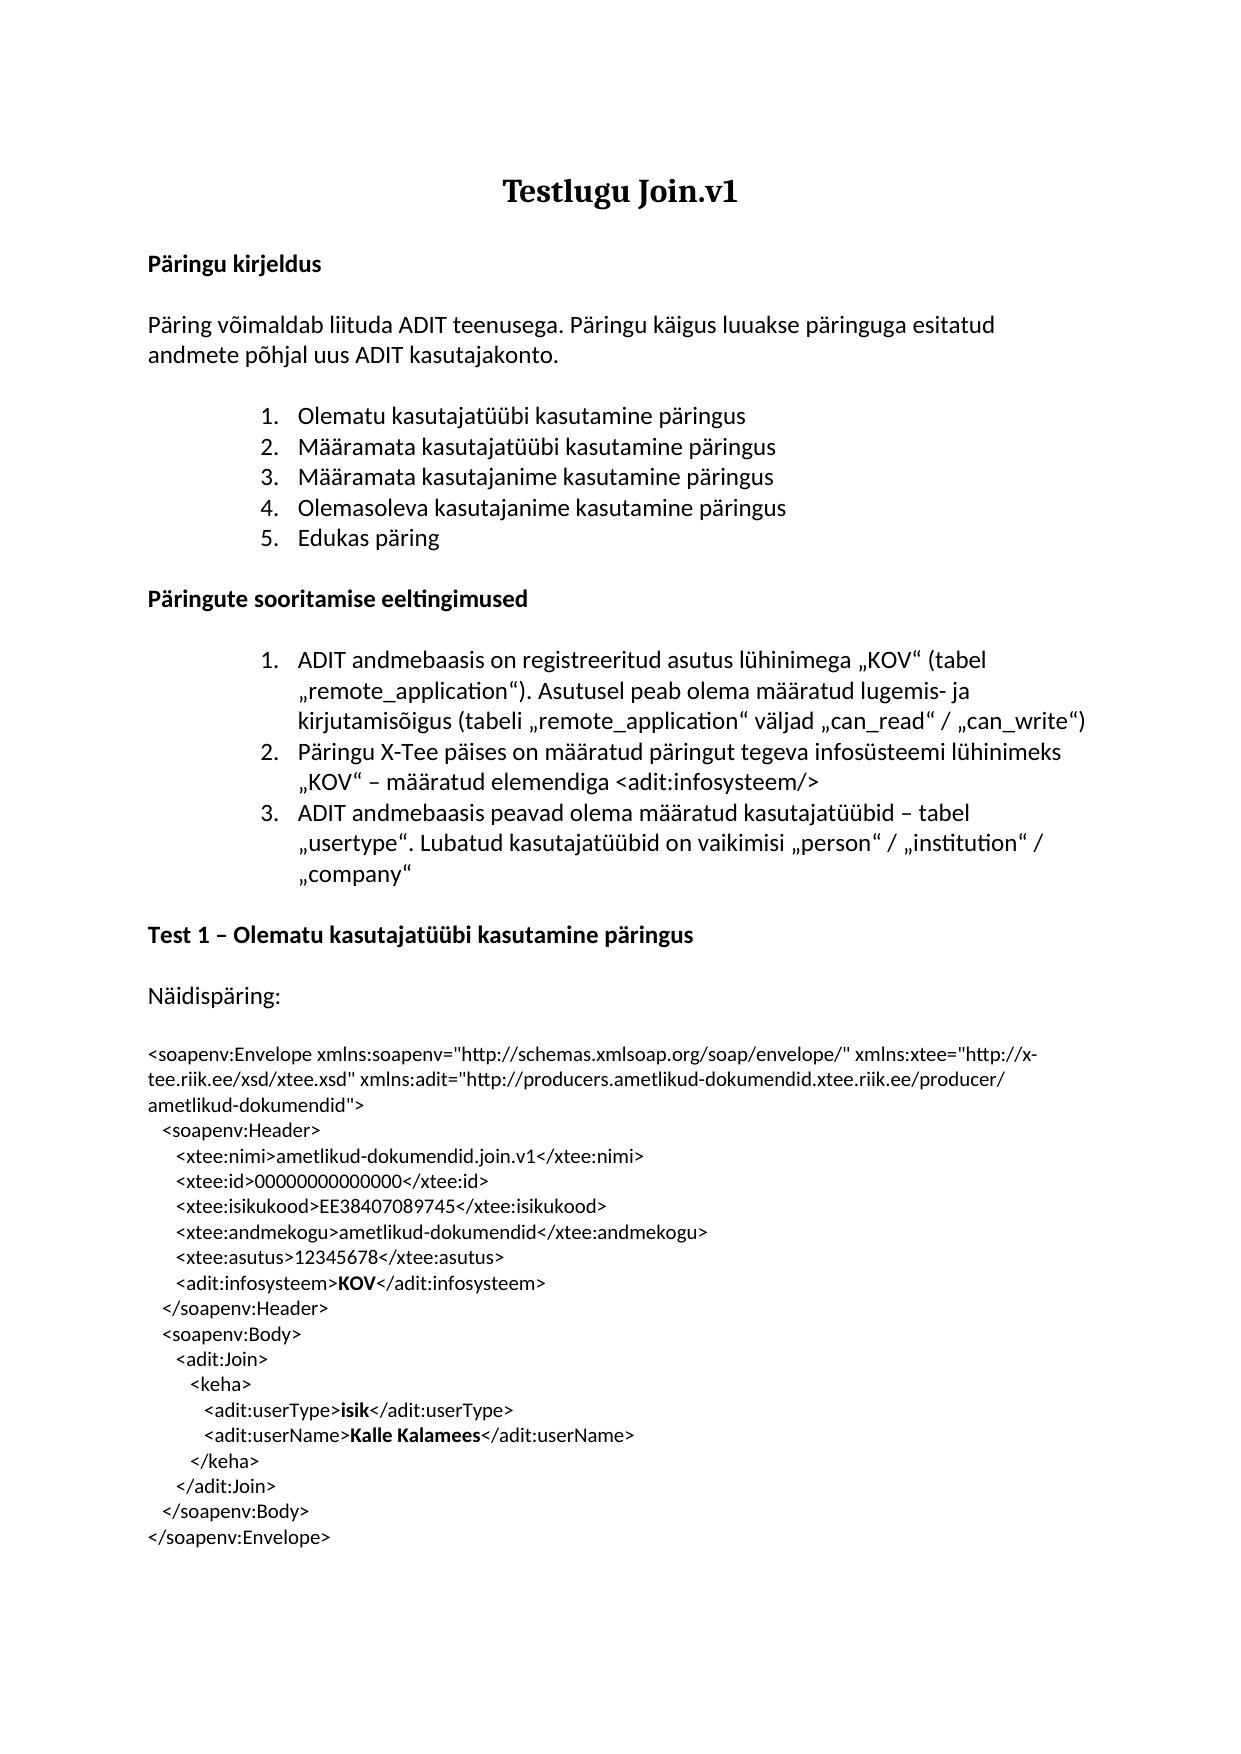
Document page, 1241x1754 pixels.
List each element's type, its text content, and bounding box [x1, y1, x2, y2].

text <soapenv:Envelope xmlns:soapenv="http://schemas.xmlsoap.org/soap/envelope/" xmlns:xtee="http://x-tee.riik.ee/xsd/xtee.xsd" xmlns:adit="http://producers.ametlikud-dokumendid.xtee.riik.ee/producer/ametlikud-dokumendid"> [148, 1041, 1093, 1117]
text </adit:Join> [148, 1473, 1093, 1499]
text </keha> [148, 1448, 1093, 1473]
text <keha> [148, 1372, 1093, 1397]
text <adit:userName>Kalle Kalamees</adit:userName> [148, 1422, 1093, 1448]
list Olematu kasutajatüübi kasutamine päringus [260, 400, 1093, 431]
text Test 1 – Olematu kasutajatüübi kasutamine päringus [148, 919, 1093, 950]
list Edukas päring [260, 522, 1093, 553]
title Testlugu Join.v1 [148, 173, 1093, 211]
text Näidispäring: [148, 980, 1093, 1011]
text </soapenv:Header> [148, 1295, 1093, 1321]
text Päringu kirjeldus [148, 248, 1093, 278]
text <soapenv:Header> [148, 1117, 1093, 1143]
text <xtee:andmekogu>ametlikud-dokumendid</xtee:andmekogu> [148, 1219, 1093, 1244]
list Päringu X-Tee päises on määratud päringut tegeva infosüsteemi lühinimeks „KOV“ – määratud elemendiga <adit:infosysteem/> [260, 736, 1093, 797]
list Määramata kasutajanime kasutamine päringus [260, 461, 1093, 492]
list Määramata kasutajatüübi kasutamine päringus [260, 431, 1093, 461]
text <adit:infosysteem>KOV</adit:infosysteem> [148, 1270, 1093, 1295]
text Päring võimaldab liituda ADIT teenusega. Päringu käigus luuakse päringuga esitatud andmete põhjal uus ADIT kasutajakonto. [148, 309, 1093, 370]
text <xtee:id>00000000000000</xtee:id> [148, 1168, 1093, 1194]
text <xtee:asutus>12345678</xtee:asutus> [148, 1244, 1093, 1270]
text <xtee:isikukood>EE38407089745</xtee:isikukood> [148, 1194, 1093, 1219]
text Päringute sooritamise eeltingimused [148, 583, 1093, 614]
text <xtee:nimi>ametlikud-dokumendid.join.v1</xtee:nimi> [148, 1143, 1093, 1168]
list ADIT andmebaasis peavad olema määratud kasutajatüübid – tabel „usertype“. Lubatud kasutajatüübid on vaikimisi „person“ / „institution“ / „company“ [260, 797, 1093, 889]
list ADIT andmebaasis on registreeritud asutus lühinimega „KOV“ (tabel „remote_application“). Asutusel peab olema määratud lugemis- ja kirjutamisõigus (tabeli „remote_application“ väljad „can_read“ / „can_write“) [260, 644, 1093, 736]
text <soapenv:Body> [148, 1321, 1093, 1346]
text </soapenv:Envelope> [148, 1524, 1093, 1549]
list Olemasoleva kasutajanime kasutamine päringus [260, 492, 1093, 522]
text <adit:userType>isik</adit:userType> [148, 1397, 1093, 1422]
text </soapenv:Body> [148, 1499, 1093, 1524]
text <adit:Join> [148, 1346, 1093, 1372]
